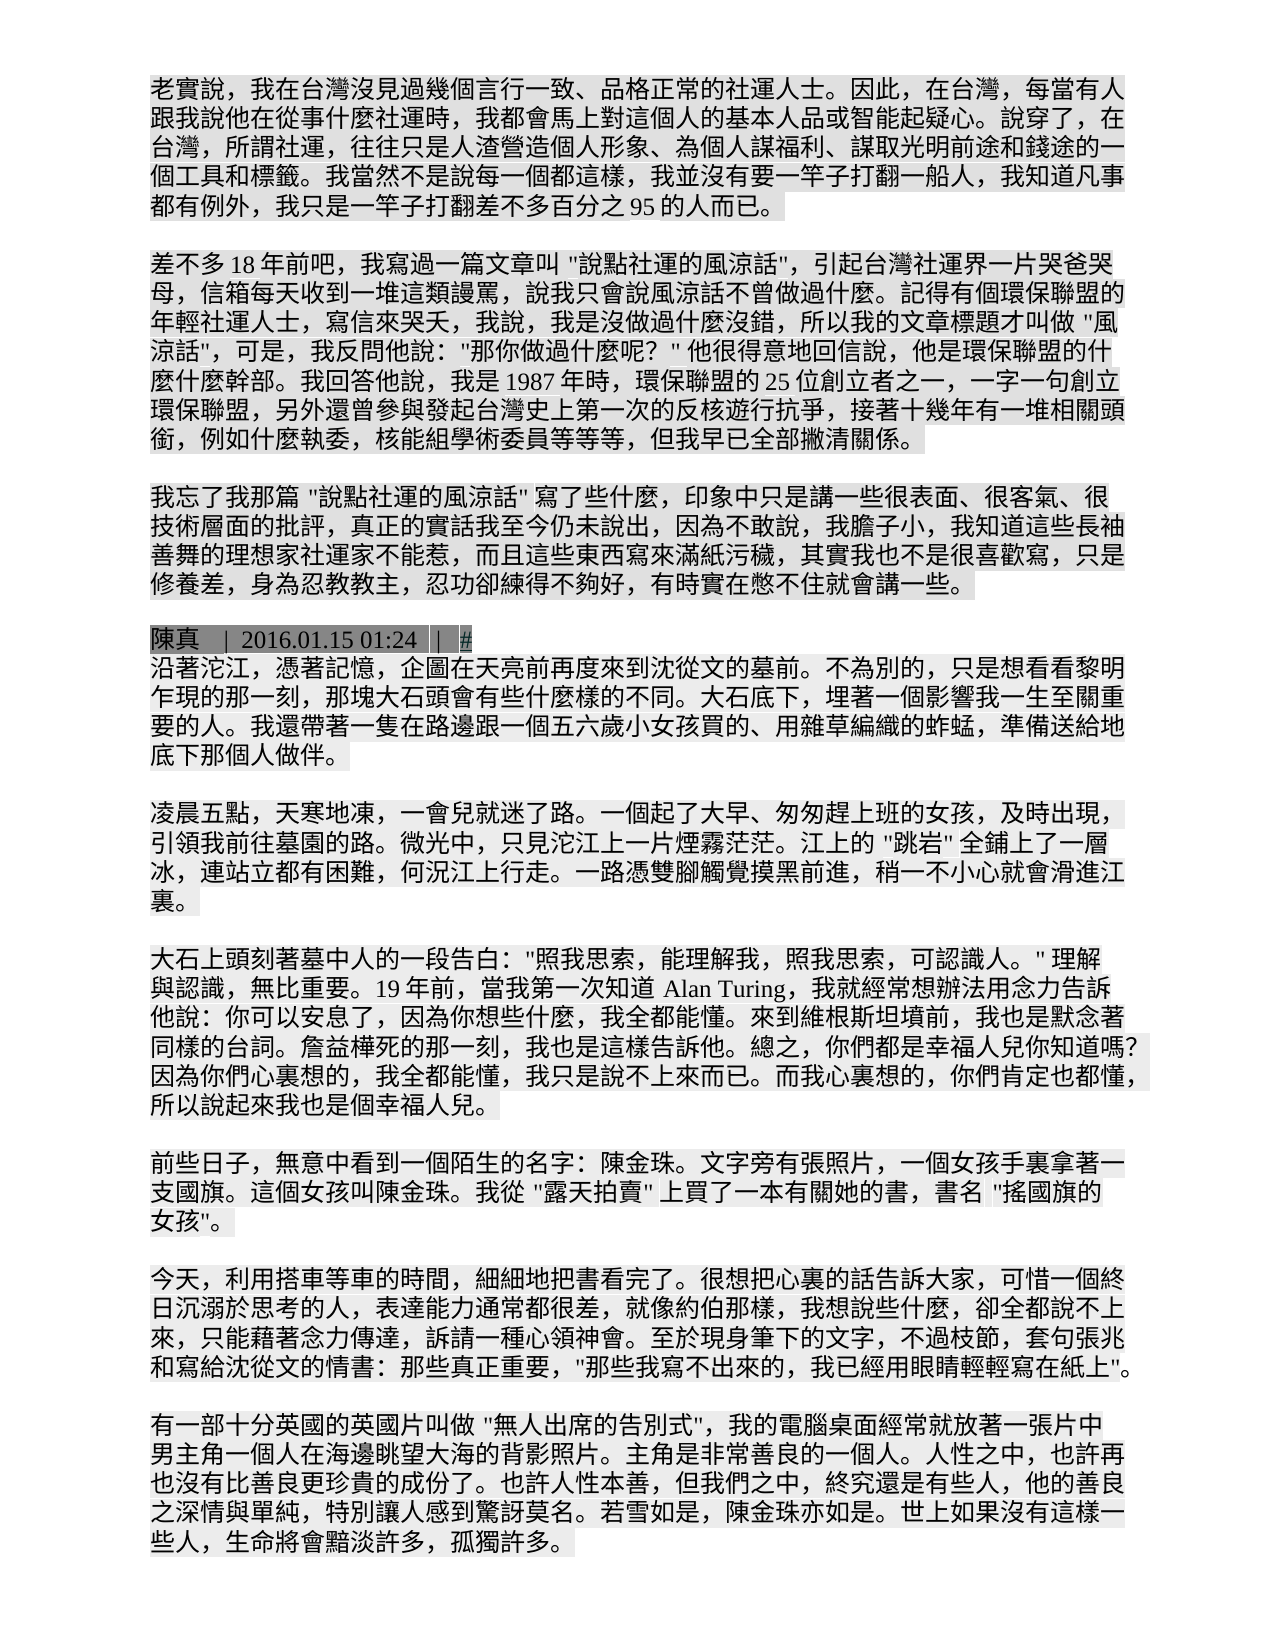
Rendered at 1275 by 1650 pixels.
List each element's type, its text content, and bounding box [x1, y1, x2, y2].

text 沿著沱江，憑著記憶，企圖在天亮前再度來到沈從文的墓前。不為別的，只是想看看黎明乍現的那一刻，那塊大石頭會有些什麼樣的不同。大石底下，埋著一個影響我一生至關重要的人。我還帶著一隻在路邊跟一個五六歲小女孩買的、用雜草編織的蚱蜢，準備送給地底下那個人做伴。 凌晨五點，天寒地凍，一會兒就迷了路。一個起了大早、匆匆趕上班的女孩，及時出現，引領我前往墓園的路。微光中，只見沱江上一片煙霧茫茫。江上的 "跳岩" 全鋪上了一層冰，連站立都有困難，何況江上行走。一路憑雙腳觸覺摸黑前進，稍一不小心就會滑進江裏。 大石上頭刻著墓中人的一段告白："照我思索，能理解我，照我思索，可認識人。" 理解與認識，無比重要。19年前，當我第一次知道 Alan Turing，我就經常想辦法用念力告訴他說：你可以安息了，因為你想些什麼，我全都能懂。來到維根斯坦墳前，我也是默念著同樣的台詞。詹益樺死的那一刻，我也是這樣告訴他。總之，你們都是幸福人兒你知道嗎？因為你們心裏想的，我全都能懂，我只是說不上來而已。而我心裏想的，你們肯定也都懂，所以說起來我也是個幸福人兒。 前些日子，無意中看到一個陌生的名字：陳金珠。文字旁有張照片，一個女孩手裏拿著一支國旗。這個女孩叫陳金珠。我從 "露天拍賣" 上買了一本有關她的書，書名 "搖國旗的女孩"。 今天，利用搭車等車的時間，細細地把書看完了。很想把心裏的話告訴大家，可惜一個終日沉溺於思考的人，表達能力通常都很差，就像約伯那樣，我想說些什麼，卻全都說不上來，只能藉著念力傳達，訴請一種心領神會。至於現身筆下的文字，不過枝節，套句張兆和寫給沈從文的情書：那些真正重要，"那些我寫不出來的，我已經用眼睛輕輕寫在紙上"。 有一部十分英國的英國片叫做 "無人出席的告別式"，我的電腦桌面經常就放著一張片中男主角一個人在海邊眺望大海的背影照片。主角是非常善良的一個人。人性之中，也許再也沒有比善良更珍貴的成份了。也許人性本善，但我們之中，終究還是有些人，他的善良之深情與單純，特別讓人感到驚訝莫名。若雪如是，陳金珠亦如是。世上如果沒有這樣一些人，生命將會黯淡許多，孤獨許多。 也許巴勒斯坦很大，舉世矚目，也許台灣很小，無人在意，但事或有大小，人心之良善卻是一樣的。炎熱的台灣，經常讓我感到心寒，所謂同胞的殘酷自私與無情，更是令人嘆為觀止。還好仍然有一些人，存在不為人所知、鎂光燈往往照不到的角落，顯得如此不同。 [150, 654, 1125, 1557]
text 我對海內外各種社運組織和慈善團體，三十幾年來，略有見識與參與。平常常罵社運人士，其實我罵的只是台灣，對於海外社運組織或從事社運者，我充滿由衷的敬意。許多時候，他們的良善、熱情、勇氣與執著，經常讓我感到非常訝異。更不可思議的是，在海外，一個乍看平凡無奇的人，比方說一個圖書館員，一個中老年家庭主婦，一個打工仔，一個垂垂老矣的醫院護士，完全不可能為社會所知的一大群人，你很難想像她們的一生，在其所從事的運動中，竟然付出如此巨大的代價，做過多少你沒法想像的奮鬥，但他們卻似乎完全不曾意識到自己事實上極其不平凡的貢獻。他們身上沒有任何標籤，好像也一點都不覺得自己所做的有什麼特別或值得稱讚之處。 但是，一個台灣的所謂社運人士卻完完全全不是這樣。講到這群人渣，我真是很難掩飾心中的鄙夷和厭惡；不但群矯揉造作、用心極其複雜，而且幾乎一概是綠油油的總是掛著羊頭賣狗肉，名為社運，實則為政治鬥爭；名為社運團體，其實只是那個爛黨的一個尾巴附庸，為其發聲，為其殺敵，為其美化。一旦鬥爭有成，就開始累積、販賣成所謂政治資源，為自己取得各種好處；或更可恥的就是以社運為跳板，當上政治人物。表面上當然都說得很好聽，但是，請你告訴我，三十幾年來在台灣，那麼多高掛社運旗幟參選的所謂社運人士與x它媽的所謂理想家們，平常藉此左右逢源、名利雙收也就算了，我要問的是：當他們或她們取得龐大的政治權力與社會地位及個人暴利後，有哪一個真的做了什麼理想？沒有，零！一個也沒有。 更何況，這些所謂社運的理想，難道是你非得讓自己鎂光閃閃、權力巨大、名利雙收之後才能辦到的？這一切所謂社運理想，難道不就是必須得透過一種眾人參與的持續經營，才有可能成事。比方說反戰，你不在廟堂之外反，難道讓你當上立委，讓你一個月領七、八十萬，然後才能反戰？比方說反對軍火貿易，你不在廟堂之外集結社會力量，透過無數的教育與活動，你跑去市議會或立法院幹啥呢？比方說關注戰亂地區的兒童與婦女，我不知道你爭先恐後、吃相難看地跑去搶當立委做什麼？比方說關心同性戀權益，關心愛滋病患權益，關心基本人權，關心核武或核電問題，比方說工運、農運等等等，所有這一切社運議題，難道不就是必須透過一種廟堂之外的社會集結與凝聚、透過一種價值的鼓吹與改變才有可能成事？但是，台灣這些社運人渣卻不是這樣想的，說穿了，他們只是利用社運來營造一種個人光環，進而藉此取得個人權力與暴利，貫徹一己偏見，貫徹自己的所謂政治立場。 我當然不是說每個人都不應該參選，而是說，社運是社運，政治是政治，完全兩碼子事。社運是在社會上、在廟堂之外，訴諸一種價值，推展某一種尚未普及的觀念，或是聚焦在某個帶有深刻價值的議題上，例如工運農運，例如反戰，例如兒童人權，例如反核武等等等。比方說，一個工運，你不在廣大的工人世界裏從事，x它媽的跑去立法院享受榮華富貴卻說是要承擔什麼更為巨大的工運責任？那不是在騙小孩嗎？ 海外無數的社運團體或慈善組織，你有沒有看過哪個社運人士會紛紛以此當幌子，以此當成一種個人政治資源，跑去選民意代表選議員，為自己謀取暴利與權力？即便是那些舉世著名的社運團體，例如我長年熟悉的PHR、CAAT、ICBL以及MSF等等等，即便是它們的領導人，誰會特別去注意他呢？他根本不值得注意，因為這是社運，不是在選美，也不是在選立委，不應該有任何個人光環，更不應該藉以謀取個人社會地位與權力。你能想像他們的幹部或領導人或其中任何一個成員，竟然打著相關的社運旗幟去參選嗎？若有人真的這麼做，人們大概也只會覺得他是不是頭殼壞去，要不就是別有居心，因為你既然是社運人士，不去做社運，跑來選舉是要幹什麼？你能想像若雪不是以自身肉體去巴勒斯坦人的民宅阻擋以色列的推土機，而是打著什麼以巴問題的社運旗幟、風風光光、姿態萬千地跑去競選美國議員嗎？ 今天巴勒網若也像那些人渣那樣，來搞一些鎂光閃閃的事，配合無恥媒體及一幫文人買辦的哄抬，把我們自己都包裝成美妙動人的理想家社運家，巍巍峨峨地領受眾人的仰慕與歡呼，然後站出來說我們願意進一步犧牲奉獻，願意進一步承擔更為巨大的責任來拯救巴勒斯坦人，請你選我當立委，我願意做更大的犧牲奉獻，扛起更沉重的拯救世界責任，請問你信嗎？這不是自欺欺人嗎？如果你在廟堂之外都辦不到的事，你進入一個小廟堂之中，當然更不可能辦到，要不然也不叫做社會運動，而該叫選舉運動了；甚至連社運也該免了，直接恭請哪個政治人物來當我們團體的董事長，直接為我們做這個做那個不是比較快？還需要社運嗎？ 就算是不至於這麼這麼卑劣的台灣所謂社運人士，也往往充滿齷齪可鄙的虛榮。他們要是有人家一般西方人所做的千萬分之一，恐怕不知道會在鎂光燈前吹噓膨漲成彷彿什麼天大的豐功偉業，進而迎合主流媒體，製造個人美妙光環，巍巍峨峨地又是以一種什麼理想家、什麼進步人士的美妙姿態出現，非常擅於操弄鎂光燈。但實際上呢，他們究竟做過些什麼？幾乎可以說是0。不但是0，許多時候根本就是講一套做一套，檯面上一套，檯面下又是另一套，鎂光燈前儀態萬千，鎂光燈外，不堪入目。 老實說，我在台灣沒見過幾個言行一致、品格正常的社運人士。因此，在台灣，每當有人跟我說他在從事什麼社運時，我都會馬上對這個人的基本人品或智能起疑心。說穿了，在台灣，所謂社運，往往只是人渣營造個人形象、為個人謀福利、謀取光明前途和錢途的一個工具和標籤。我當然不是說每一個都這樣，我並沒有要一竿子打翻一船人，我知道凡事都有例外，我只是一竿子打翻差不多百分之95的人而已。 差不多18年前吧，我寫過一篇文章叫 "說點社運的風涼話"，引起台灣社運界一片哭爸哭母，信箱每天收到一堆這類謾罵，說我只會說風涼話不曾做過什麼。記得有個環保聯盟的年輕社運人士，寫信來哭夭，我說，我是沒做過什麼沒錯，所以我的文章標題才叫做 "風涼話"，可是，我反問他說："那你做過什麼呢？" 他很得意地回信說，他是環保聯盟的什麼什麼幹部。我回答他說，我是1987年時，環保聯盟的25位創立者之一，一字一句創立環保聯盟，另外還曾參與發起台灣史上第一次的反核遊行抗爭，接著十幾年有一堆相關頭銜，例如什麼執委，核能組學術委員等等等，但我早已全部撇清關係。 我忘了我那篇 "說點社運的風涼話" 寫了些什麼，印象中只是講一些很表面、很客氣、很技術層面的批評，真正的實話我至今仍未說出，因為不敢說，我膽子小，我知道這些長袖善舞的理想家社運家不能惹，而且這些東西寫來滿紙污穢，其實我也不是很喜歡寫，只是修養差，身為忍教教主，忍功卻練得不夠好，有時實在憋不住就會講一些。 [150, 75, 1125, 600]
text 陳真 | 2016.01.15 01:24 | # [150, 625, 1125, 654]
